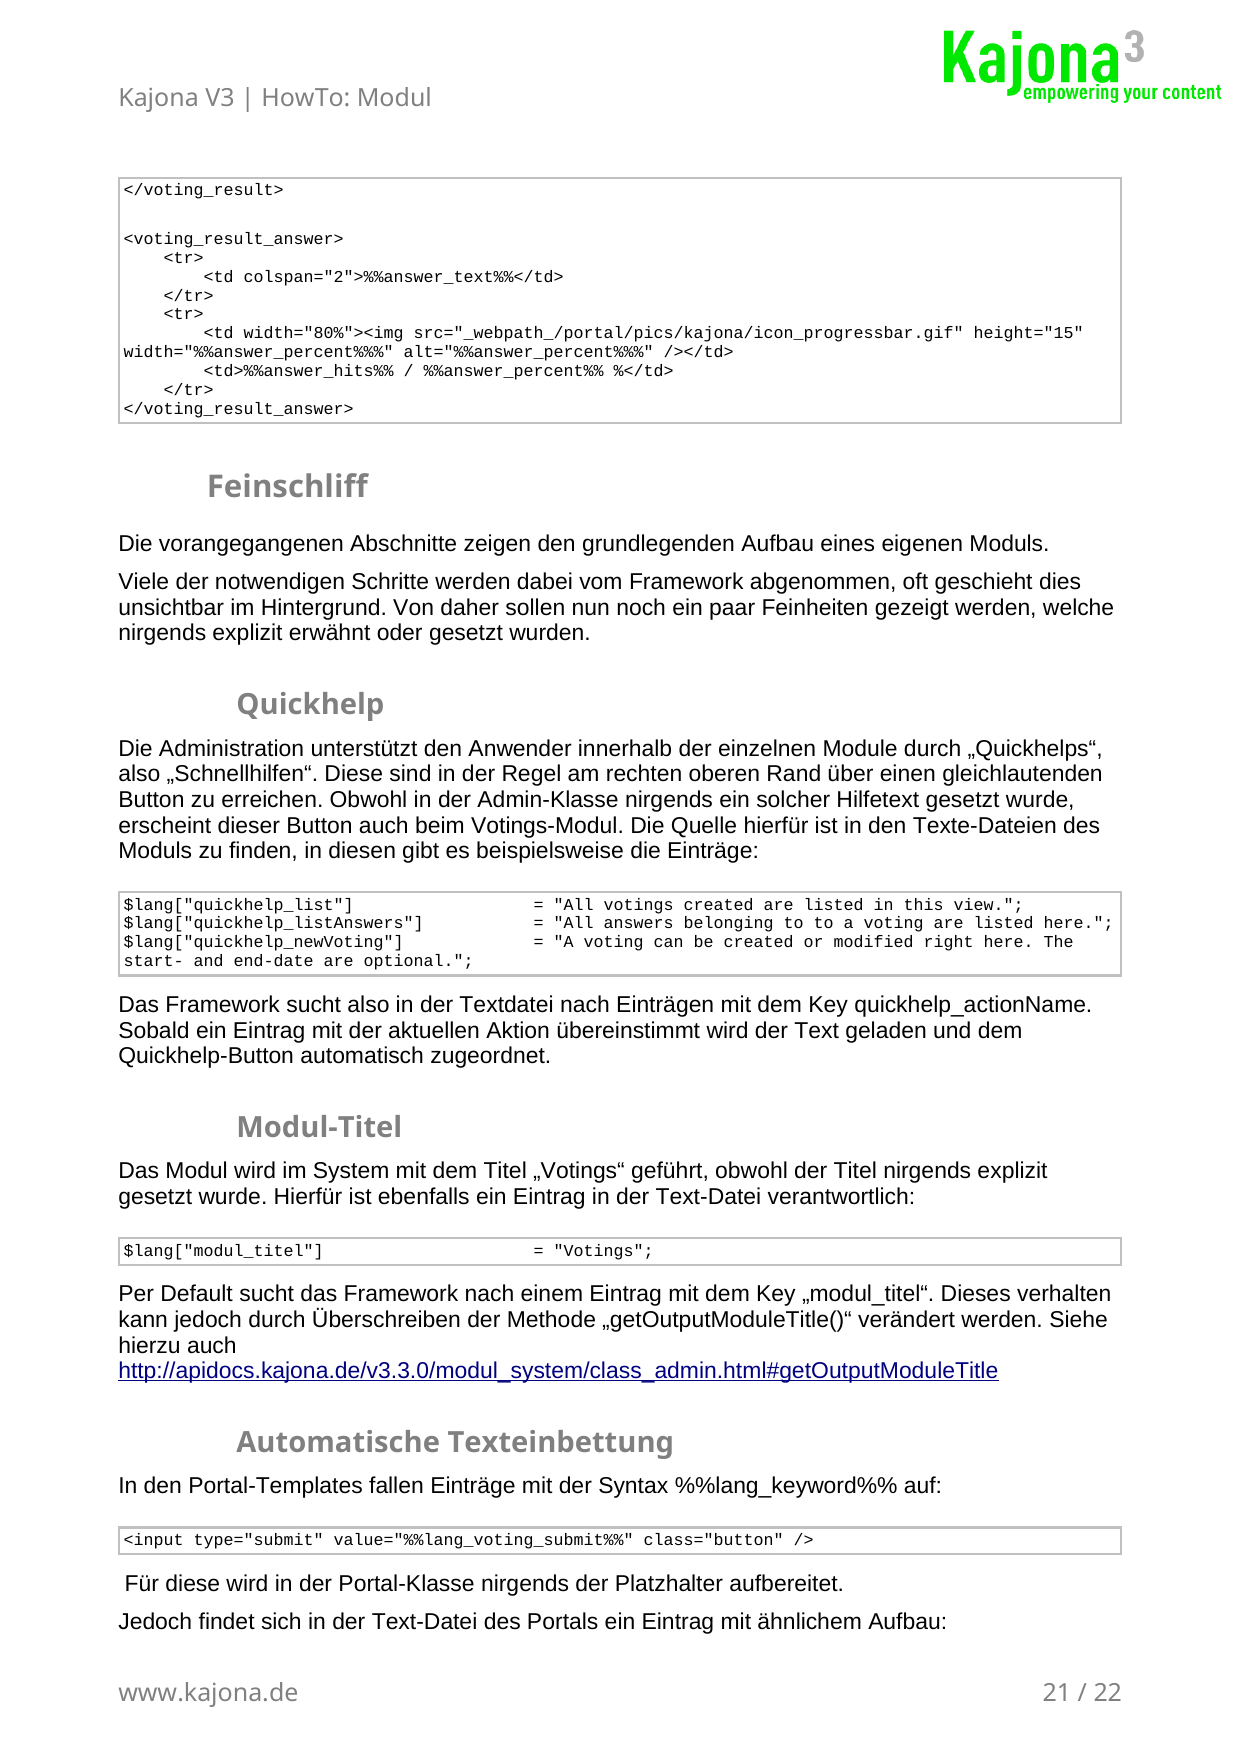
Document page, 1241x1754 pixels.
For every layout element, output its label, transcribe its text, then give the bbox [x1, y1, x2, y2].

subtitle Feinschliff [118, 464, 1122, 507]
text Für diese wird in der Portal-Klasse nirgends der Platzhalter aufbereitet. [118, 1570, 1122, 1596]
text Das Framework sucht also in der Textdatei nach Einträgen mit dem Key quickhelp_actionName. Sobald ein Eintrag mit der aktuellen Aktion übereinstimmt wird der Text geladen und dem Quickhelp-Button automatisch zugeordnet. [118, 992, 1122, 1068]
text Viele der notwendigen Schritte werden dabei vom Framework abgenommen, oft geschieht dies unsichtbar im Hintergrund. Von daher sollen nun noch ein paar Feinheiten gezeigt werden, welche nirgends explizit erwähnt oder gesetzt wurden. [118, 569, 1122, 646]
text </voting_result> [120, 179, 1120, 201]
subtitle Modul-Titel [118, 1106, 1122, 1146]
text In den Portal-Templates fallen Einträge mit der Syntax %%lang_keyword%% auf: [118, 1473, 1122, 1499]
text Jedoch findet sich in der Text-Datei des Portals ein Eintrag mit ähnlichem Aufbau: [118, 1608, 1122, 1634]
text $lang["modul_titel"] = "Votings"; [120, 1239, 1120, 1264]
text <input type="submit" value="%%lang_voting_submit%%" class="button" /> [120, 1529, 1120, 1553]
subtitle Automatische Texteinbettung [118, 1421, 1122, 1461]
text Das Modul wird im System mit dem Titel „Votings“ geführt, obwohl der Titel nirgends explizit gesetzt wurde. Hierfür ist ebenfalls ein Eintrag in der Text-Datei verantwortlich: [118, 1158, 1122, 1209]
text Per Default sucht das Framework nach einem Eintrag mit dem Key „modul_titel“. Dieses verhalten kann jedoch durch Überschreiben der Methode „getOutputModuleTitle()“ verändert werden. Siehe hierzu auch http://apidocs.kajona.de/v3.3.0/modul_system/class_admin.html#getOutputModuleTitle [118, 1281, 1122, 1383]
text <voting_result_answer> <tr> <td colspan="2">%%answer_text%%</td> </tr> <tr> <td width="80%"><img src="_webpath_/portal/pics/kajona/icon_progressbar.gif" height="15" width="%%answer_percent%%%" alt="%%answer_percent%%%" /></td> <td>%%answer_hits%% / %%answer_percent%% %</td> </tr> </voting_result_answer> [120, 225, 1120, 422]
text $lang["quickhelp_list"] = "All votings created are listed in this view."; $lang["quickhelp_listAnswers"] = "All answers belonging to to a voting are listed here."; $lang["quickhelp_newVoting"] = "A voting can be created or modified right here. The start- and end-date are optional."; [120, 893, 1120, 974]
text Die vorangegangenen Abschnitte zeigen den grundlegenden Aufbau eines eigenen Moduls. [118, 531, 1122, 556]
text Die Administration unterstützt den Anwender innerhalb der einzelnen Module durch „Quickhelps“, also „Schnellhilfen“. Diese sind in der Regel am rechten oberen Rand über einen gleichlautenden Button zu erreichen. Obwohl in der Admin-Klasse nirgends ein solcher Hilfetext gesetzt wurde, erscheint dieser Button auch beim Votings-Modul. Die Quelle hierfür ist in den Texte-Dateien des Moduls zu finden, in diesen gibt es beispielsweise die Einträge: [118, 735, 1122, 863]
subtitle Quickhelp [118, 683, 1122, 723]
picture [944, 30, 1221, 103]
